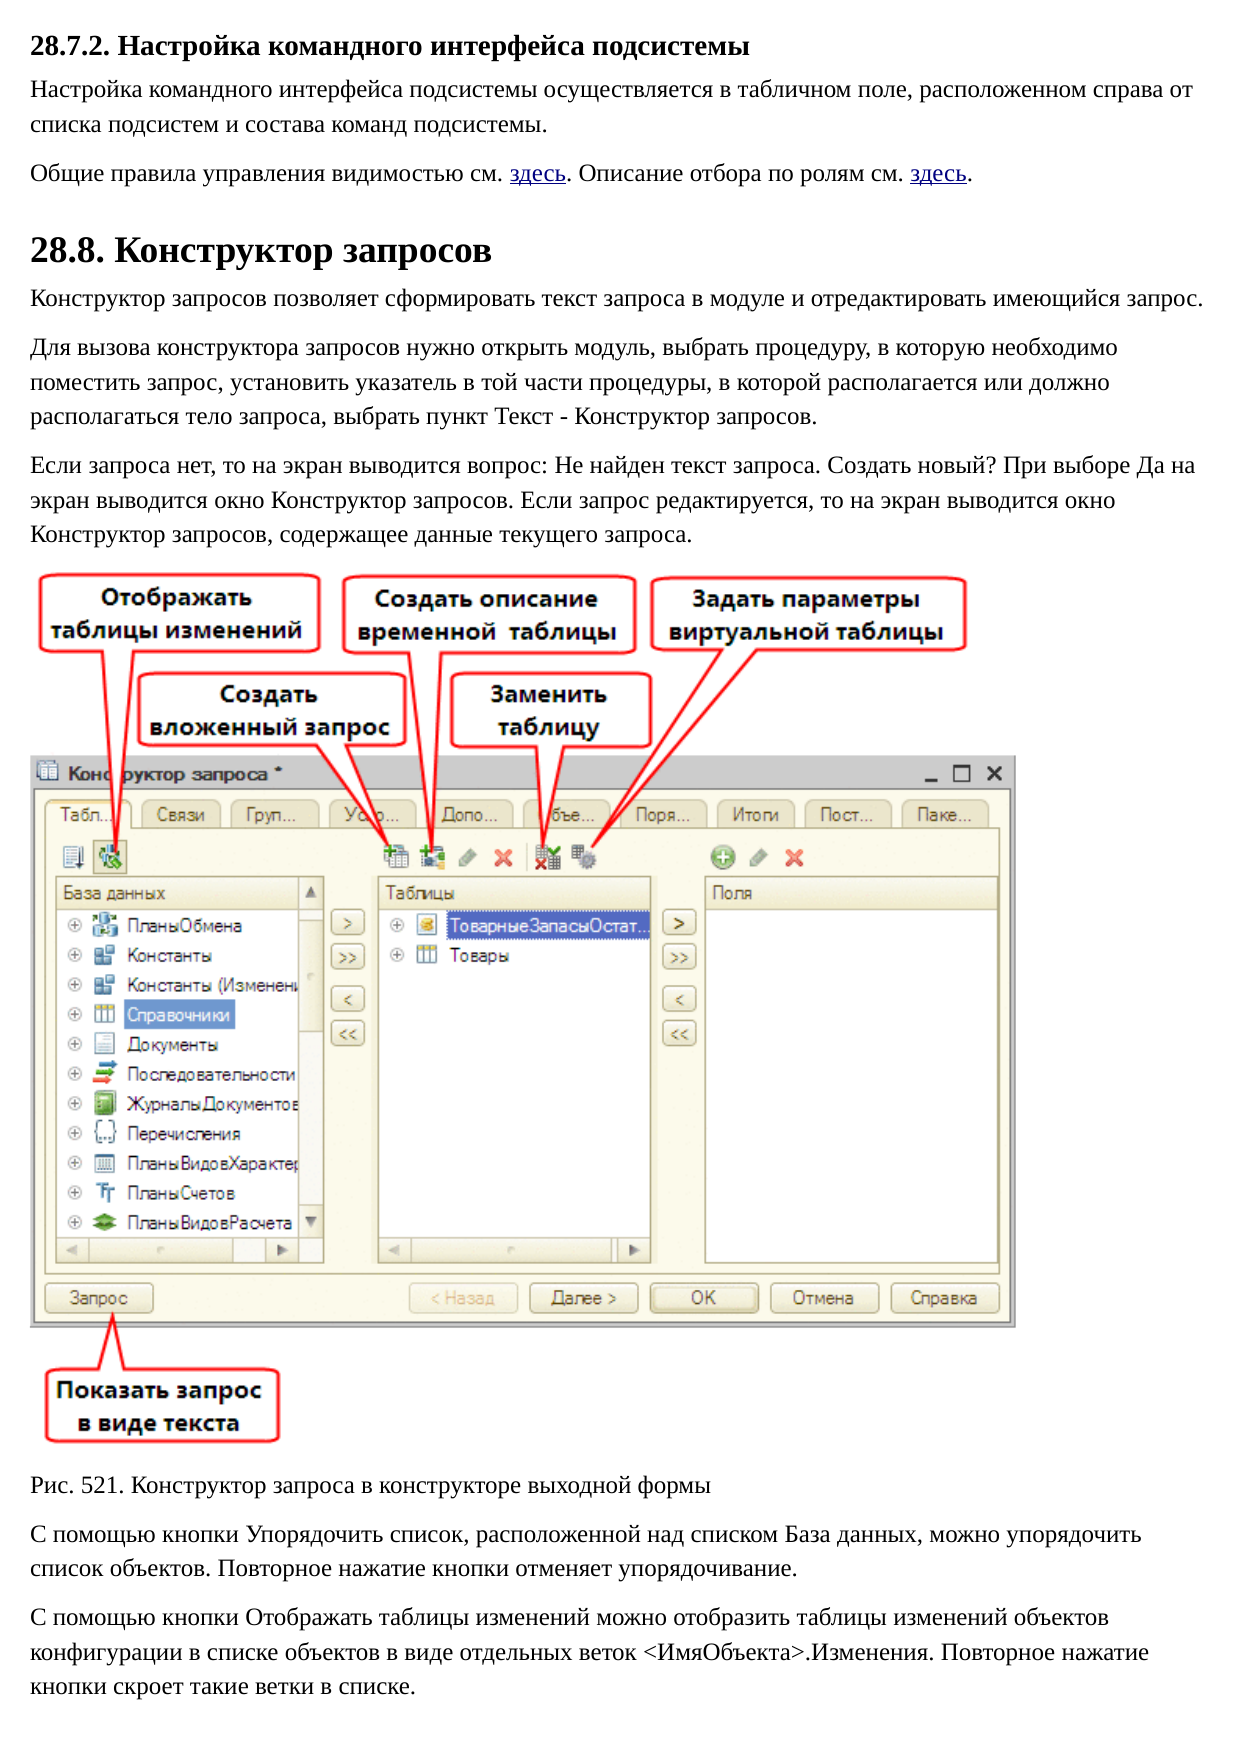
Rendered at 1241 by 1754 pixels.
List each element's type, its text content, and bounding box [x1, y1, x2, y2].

subtitle 28.8. Конструктор запросов [30, 228, 1211, 271]
subtitle 28.7.2. Настройка командного интерфейса подсистемы [30, 28, 1211, 62]
text Настройка командного интерфейса подсистемы осуществляется в табличном поле, расположенном справа от списка подсистем и состава команд подсистемы. [30, 74, 1211, 137]
picture [29, 568, 1016, 1450]
text Общие правила управления видимостью см. здесь. Описание отбора по ролям см. здесь. [30, 158, 1211, 186]
text Рис. 521. Конструктор запроса в конструкторе выходной формы [30, 1470, 1211, 1499]
text Если запроса нет, то на экран выводится вопрос: Не найден текст запроса. Создать новый? При выборе Да на экран выводится окно Конструктор запросов. Если запрос редактируется, то на экран выводится окно Конструктор запросов, содержащее данные текущего запроса. [30, 450, 1211, 548]
text С помощью кнопки Упорядочить список, расположенной над списком База данных, можно упорядочить список объектов. Повторное нажатие кнопки отменяет упорядочивание. [30, 1519, 1211, 1582]
text С помощью кнопки Отображать таблицы изменений можно отобразить таблицы изменений объектов конфигурации в списке объектов в виде отдельных веток <ИмяОбъекта>.Изменения. Повторное нажатие кнопки скроет такие ветки в списке. [30, 1602, 1211, 1700]
text Конструктор запросов позволяет сформировать текст запроса в модуле и отредактировать имеющийся запрос. [30, 283, 1211, 312]
text Для вызова конструктора запросов нужно открыть модуль, выбрать процедуру, в которую необходимо поместить запрос, установить указатель в той части процедуры, в которой располагается или должно располагаться тело запроса, выбрать пункт Текст ‑ Конструктор запросов. [30, 332, 1211, 430]
